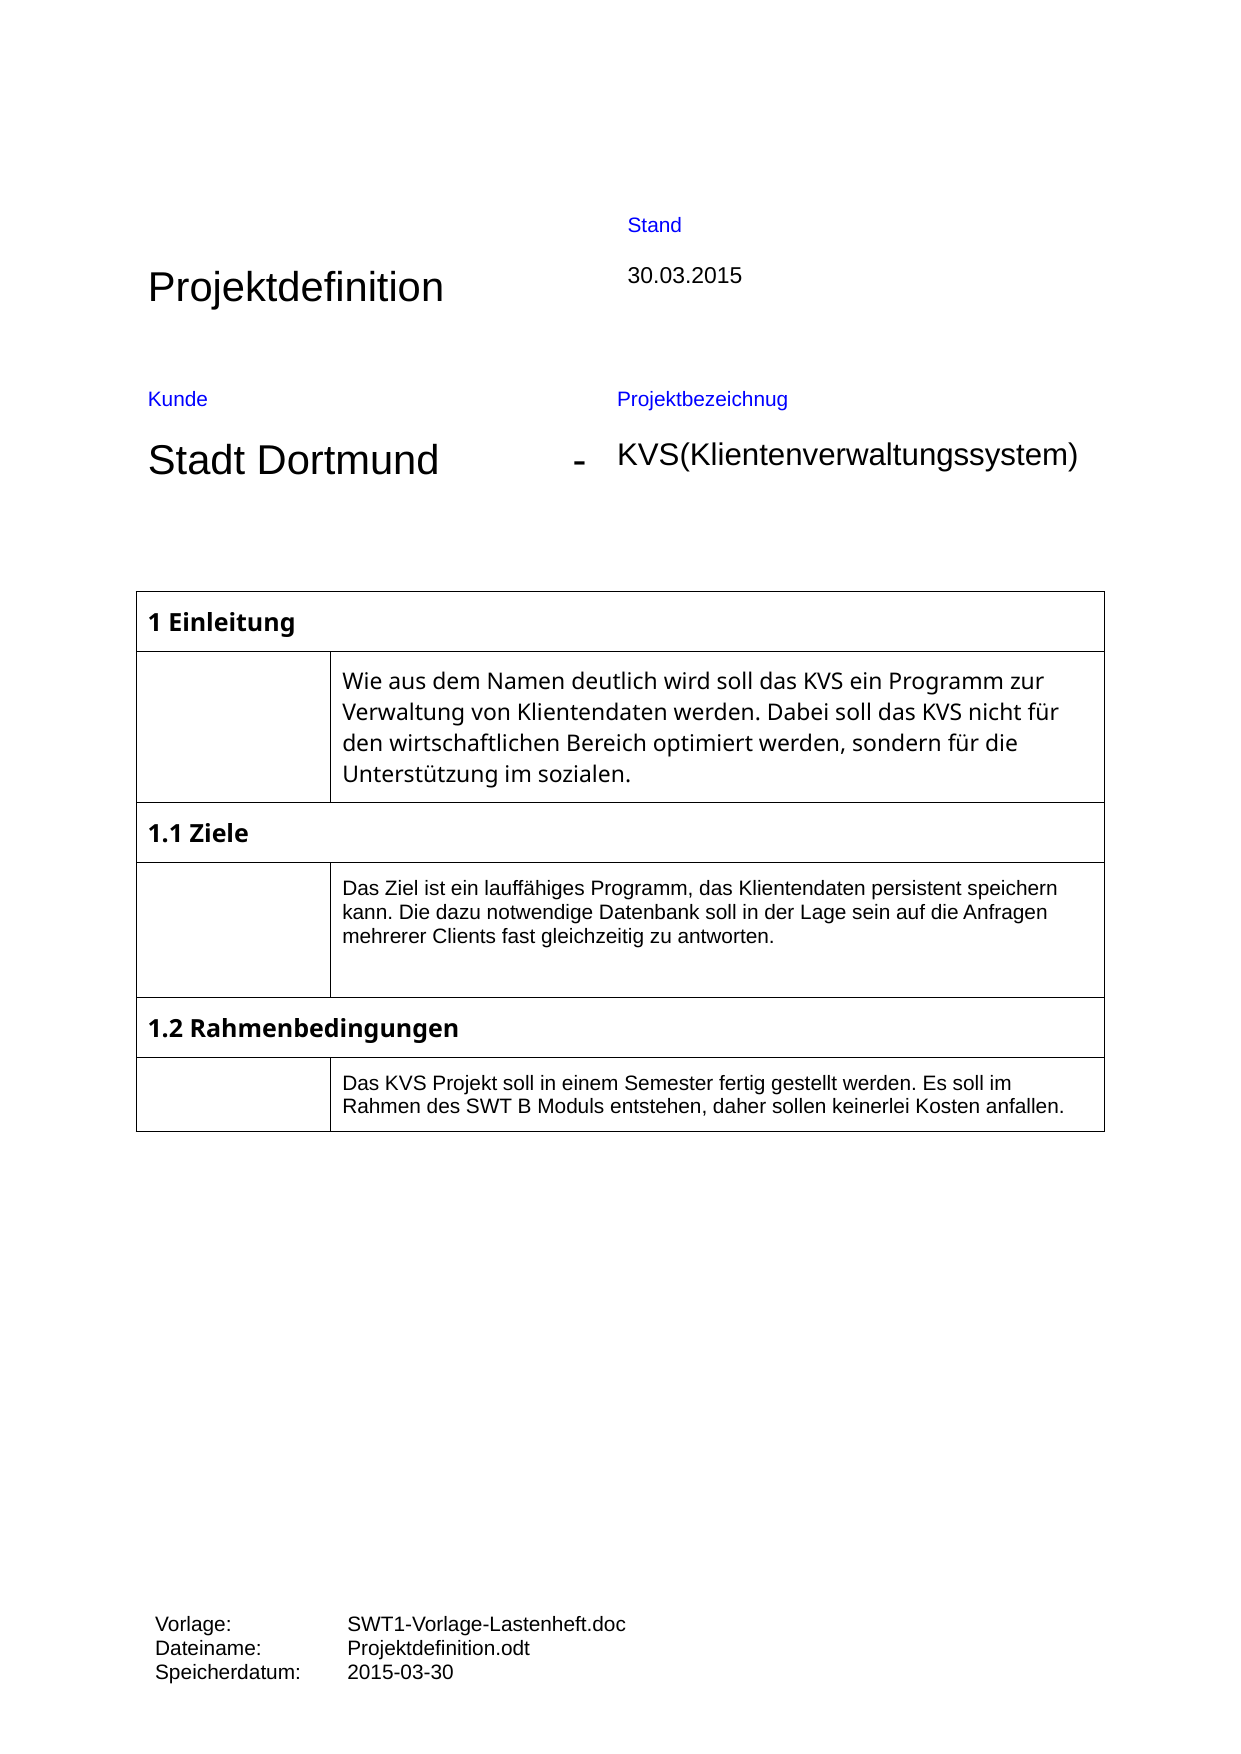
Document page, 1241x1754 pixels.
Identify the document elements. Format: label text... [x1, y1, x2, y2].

table_cell Projektdefinition [136, 250, 616, 323]
table_cell Das KVS Projekt soll in einem Semester fertig gestellt werden. Es soll im Rahmen des SWT B Moduls entstehen, daher sollen keinerlei Kosten anfallen. [331, 1058, 1104, 1131]
table_cell 1.1 Ziele [137, 803, 1104, 862]
table_cell Das Ziel ist ein lauffähiges Programm, das Klientendaten persistent speichern kann. Die dazu notwendige Datenbank soll in der Lage sein auf die Anfragen mehrerer Clients fast gleichzeitig zu antworten. [331, 863, 1104, 997]
table_cell - [561, 423, 606, 496]
table_cell KVS(Klientenverwaltungssystem) [606, 423, 1096, 496]
table_cell 1.2 Rahmenbedingungen [137, 998, 1104, 1057]
table_header Kunde [136, 374, 561, 423]
table_header [561, 374, 606, 423]
table_cell [137, 1058, 330, 1131]
table_cell 30.03.2015 [616, 250, 1096, 323]
table_header [136, 201, 616, 250]
table_header 1 Einleitung [137, 592, 1104, 651]
table_header Stand [616, 201, 1096, 250]
table_cell [137, 863, 330, 997]
table_cell Wie aus dem Namen deutlich wird soll das KVS ein Programm zur Verwaltung von Klientendaten werden. Dabei soll das KVS nicht für den wirtschaftlichen Bereich optimiert werden, sondern für die Unterstützung im sozialen. [331, 652, 1104, 802]
table_cell Stadt Dortmund [136, 423, 561, 496]
table_header Projektbezeichnug [606, 374, 1096, 423]
table_cell [137, 652, 330, 802]
